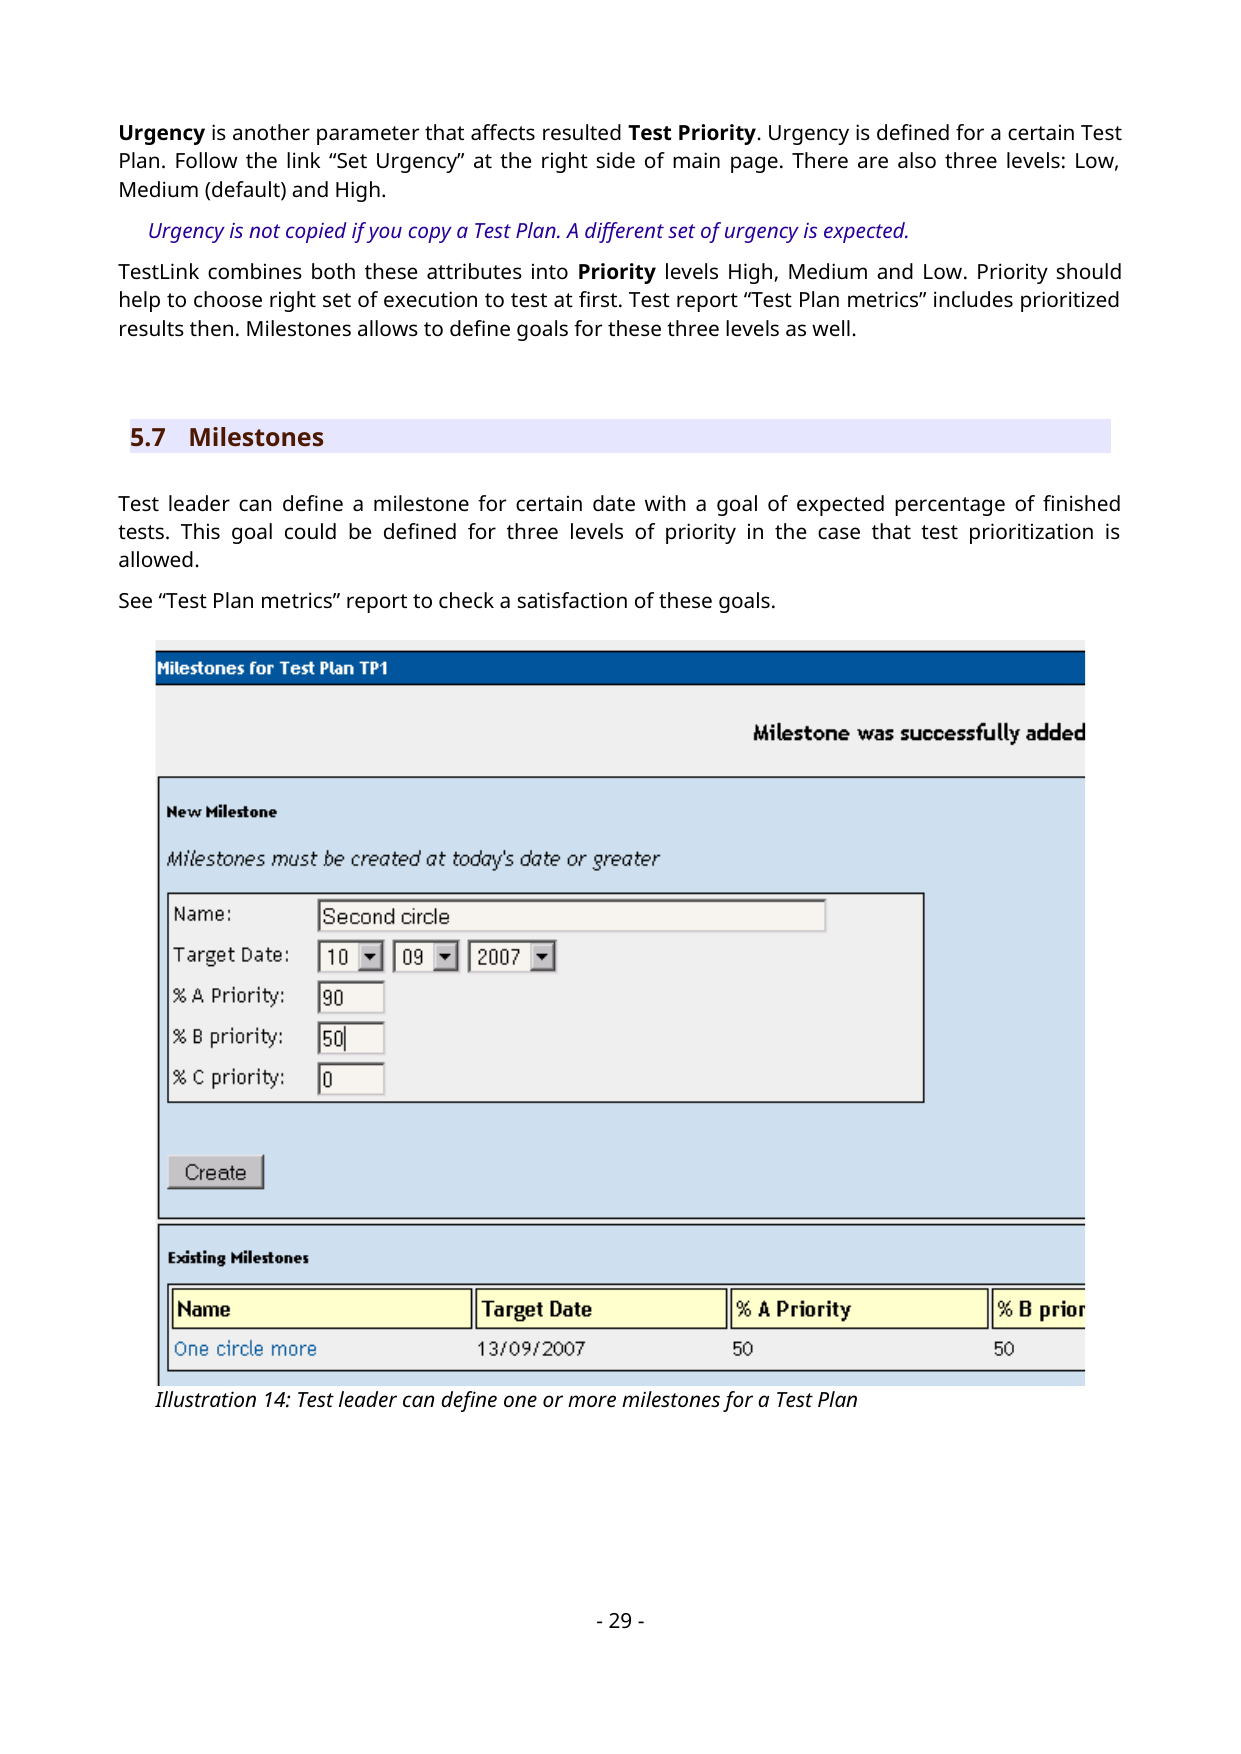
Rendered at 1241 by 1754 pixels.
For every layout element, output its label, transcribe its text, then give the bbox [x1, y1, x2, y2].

text TestLink combines both these attributes into Priority levels High, Medium and Low. Priority should help to choose right set of execution to test at first. Test report “Test Plan metrics” includes prioritized results then. Milestones allows to define goals for these three levels as well. [118, 257, 1122, 342]
text Illustration 14: Test leader can define one or more milestones for a Test Plan [155, 1386, 1085, 1414]
text See “Test Plan metrics” report to check a satisfaction of these goals. [118, 587, 1122, 615]
text Urgency is not copied if you copy a Test Plan. A different set of urgency is expected. [148, 216, 1093, 244]
subtitle Milestones [130, 419, 1111, 453]
text Urgency is another parameter that affects resulted Test Priority. Urgency is defined for a certain Test Plan. Follow the link “Set Urgency” at the right side of main page. There are also three levels: Low, Medium (default) and High. [118, 118, 1122, 203]
text Test leader can define a milestone for certain date with a goal of expected percentage of finished tests. This goal could be defined for three levels of priority in the case that test prioritization is allowed. [118, 489, 1122, 574]
